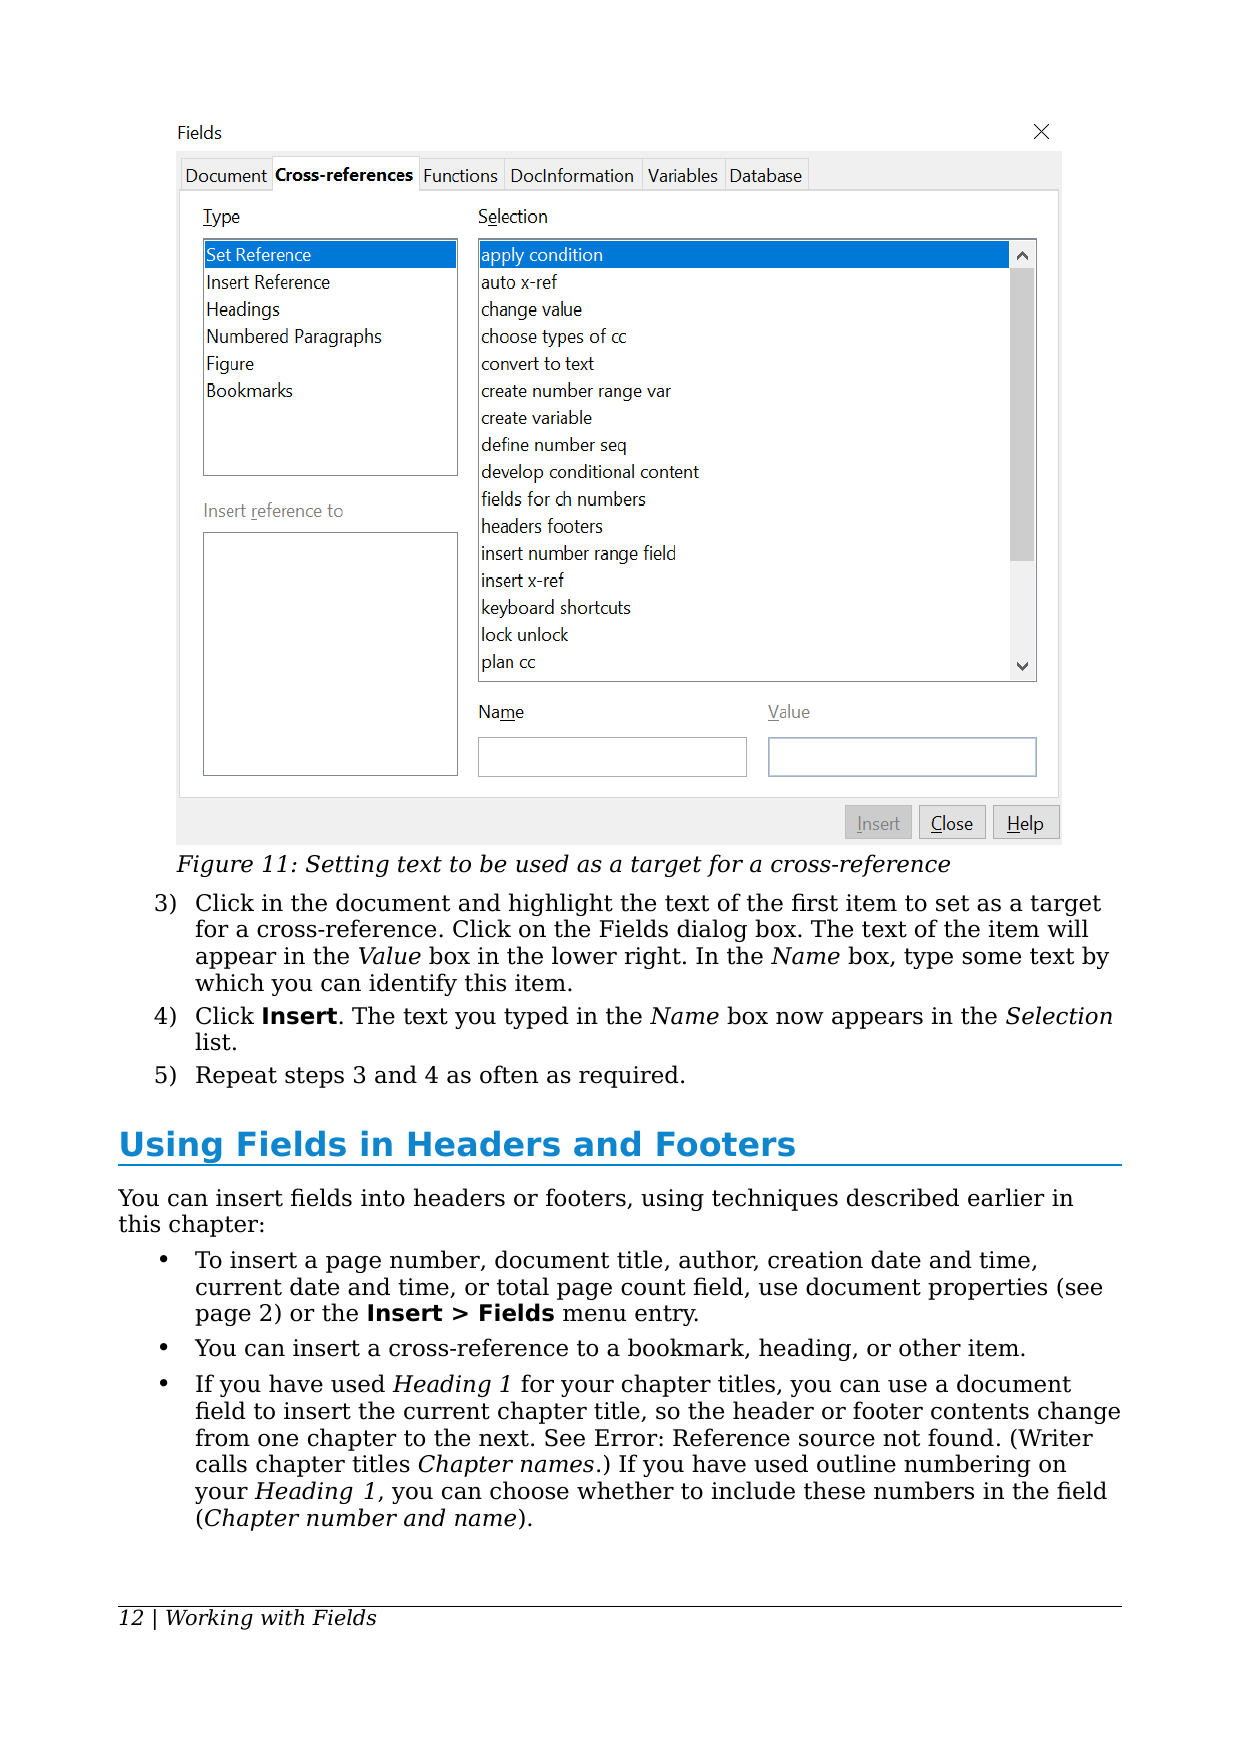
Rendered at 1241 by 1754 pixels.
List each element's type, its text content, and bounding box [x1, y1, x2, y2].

picture [176, 118, 1062, 845]
text Figure 11: Setting text to be used as a target for a cross-reference [177, 851, 1064, 877]
list Repeat steps 3 and 4 as often as required. [177, 1062, 1122, 1089]
list To insert a page number, document title, author, creation date and time, current date and time, or total page count field, use document properties (see page 2) or the Insert > Fields menu entry. [156, 1245, 1122, 1327]
list You can insert fields into headers or footers, using techniques described earlier in this chapter: [118, 1185, 1122, 1238]
list Click Insert. The text you typed in the Name box now appears in the Selection list. [177, 1003, 1122, 1056]
list You can insert a cross-reference to a bookmark, heading, or other item. [156, 1333, 1122, 1363]
subtitle Using Fields in Headers and Footers [118, 1125, 1122, 1164]
list If you have used Heading 1 for your chapter titles, you can use a document field to insert the current chapter title, so the header or footer contents change from one chapter to the next. See Figure 36. (Writer calls chapter titles Chapter names.) If you have used outline numbering on your Heading 1, you can choose whether to include these numbers in the field (Chapter number and name). [156, 1369, 1122, 1531]
list Click in the document and highlight the text of the first item to set as a target for a cross-reference. Click on the Fields dialog box. The text of the item will appear in the Value box in the lower right. In the Name box, type some text by which you can identify this item. [177, 890, 1122, 997]
